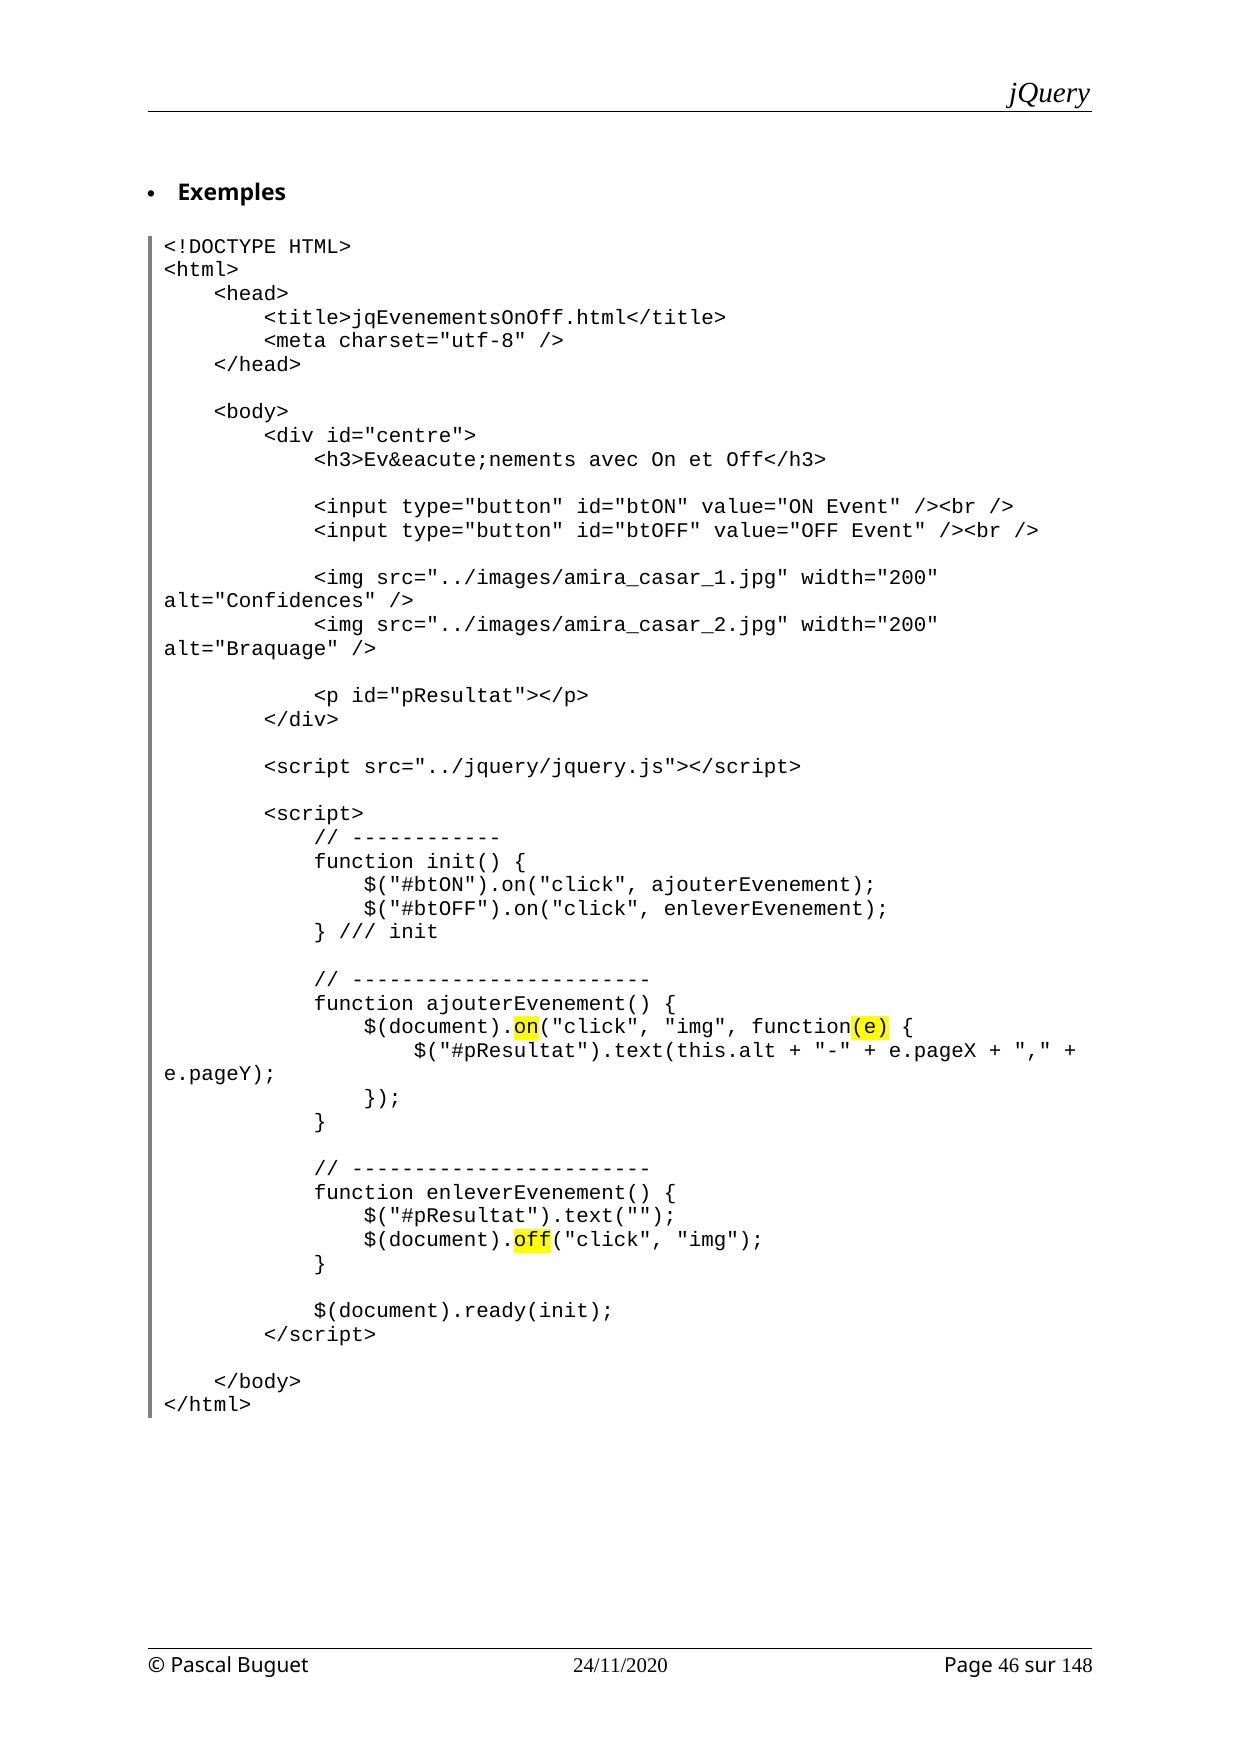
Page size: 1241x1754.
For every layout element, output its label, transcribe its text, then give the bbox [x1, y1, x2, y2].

text $("#pResultat").text(this.alt + "-" + e.pageX + "," + e.pageY); [152, 1040, 1092, 1087]
text <script> [152, 803, 1092, 827]
list Exemples [148, 176, 1092, 207]
text </body> [152, 1371, 1092, 1394]
text function init() { [152, 851, 1092, 874]
text <img src="../images/amira_casar_2.jpg" width="200" alt="Braquage" /> [152, 614, 1092, 661]
text <head> [152, 283, 1092, 307]
text <!DOCTYPE HTML> [152, 236, 1092, 259]
text <h3>Ev&eacute;nements avec On et Off</h3> [152, 449, 1092, 472]
text $(document).on("click", "img", function(e) { [152, 1016, 1092, 1040]
text <input type="button" id="btOFF" value="OFF Event" /><br /> [152, 519, 1092, 543]
text // ------------------------ [152, 969, 1092, 992]
text <title>jqEvenementsOnOff.html</title> [152, 307, 1092, 330]
text <script src="../jquery/jquery.js"></script> [152, 756, 1092, 780]
text </div> [152, 709, 1092, 732]
text }); [152, 1087, 1092, 1111]
text $("#pResultat").text(""); [152, 1205, 1092, 1229]
text function enleverEvenement() { [152, 1182, 1092, 1205]
text <p id="pResultat"></p> [152, 685, 1092, 709]
text <body> [152, 401, 1092, 425]
text <meta charset="utf-8" /> [152, 330, 1092, 354]
text // ------------------------ [152, 1158, 1092, 1182]
text $("#btOFF").on("click", enleverEvenement); [152, 898, 1092, 922]
text <img src="../images/amira_casar_1.jpg" width="200" alt="Confidences" /> [152, 567, 1092, 614]
text // ------------ [152, 827, 1092, 851]
text </html> [152, 1394, 1092, 1418]
text $("#btON").on("click", ajouterEvenement); [152, 874, 1092, 898]
text <div id="centre"> [152, 425, 1092, 449]
text $(document).off("click", "img"); [152, 1229, 1092, 1253]
text } /// init [152, 922, 1092, 945]
text } [152, 1111, 1092, 1134]
text </script> [152, 1323, 1092, 1347]
text function ajouterEvenement() { [152, 992, 1092, 1016]
text </head> [152, 354, 1092, 378]
text $(document).ready(init); [152, 1300, 1092, 1323]
text <input type="button" id="btON" value="ON Event" /><br /> [152, 496, 1092, 519]
text <html> [152, 259, 1092, 283]
text } [152, 1253, 1092, 1276]
